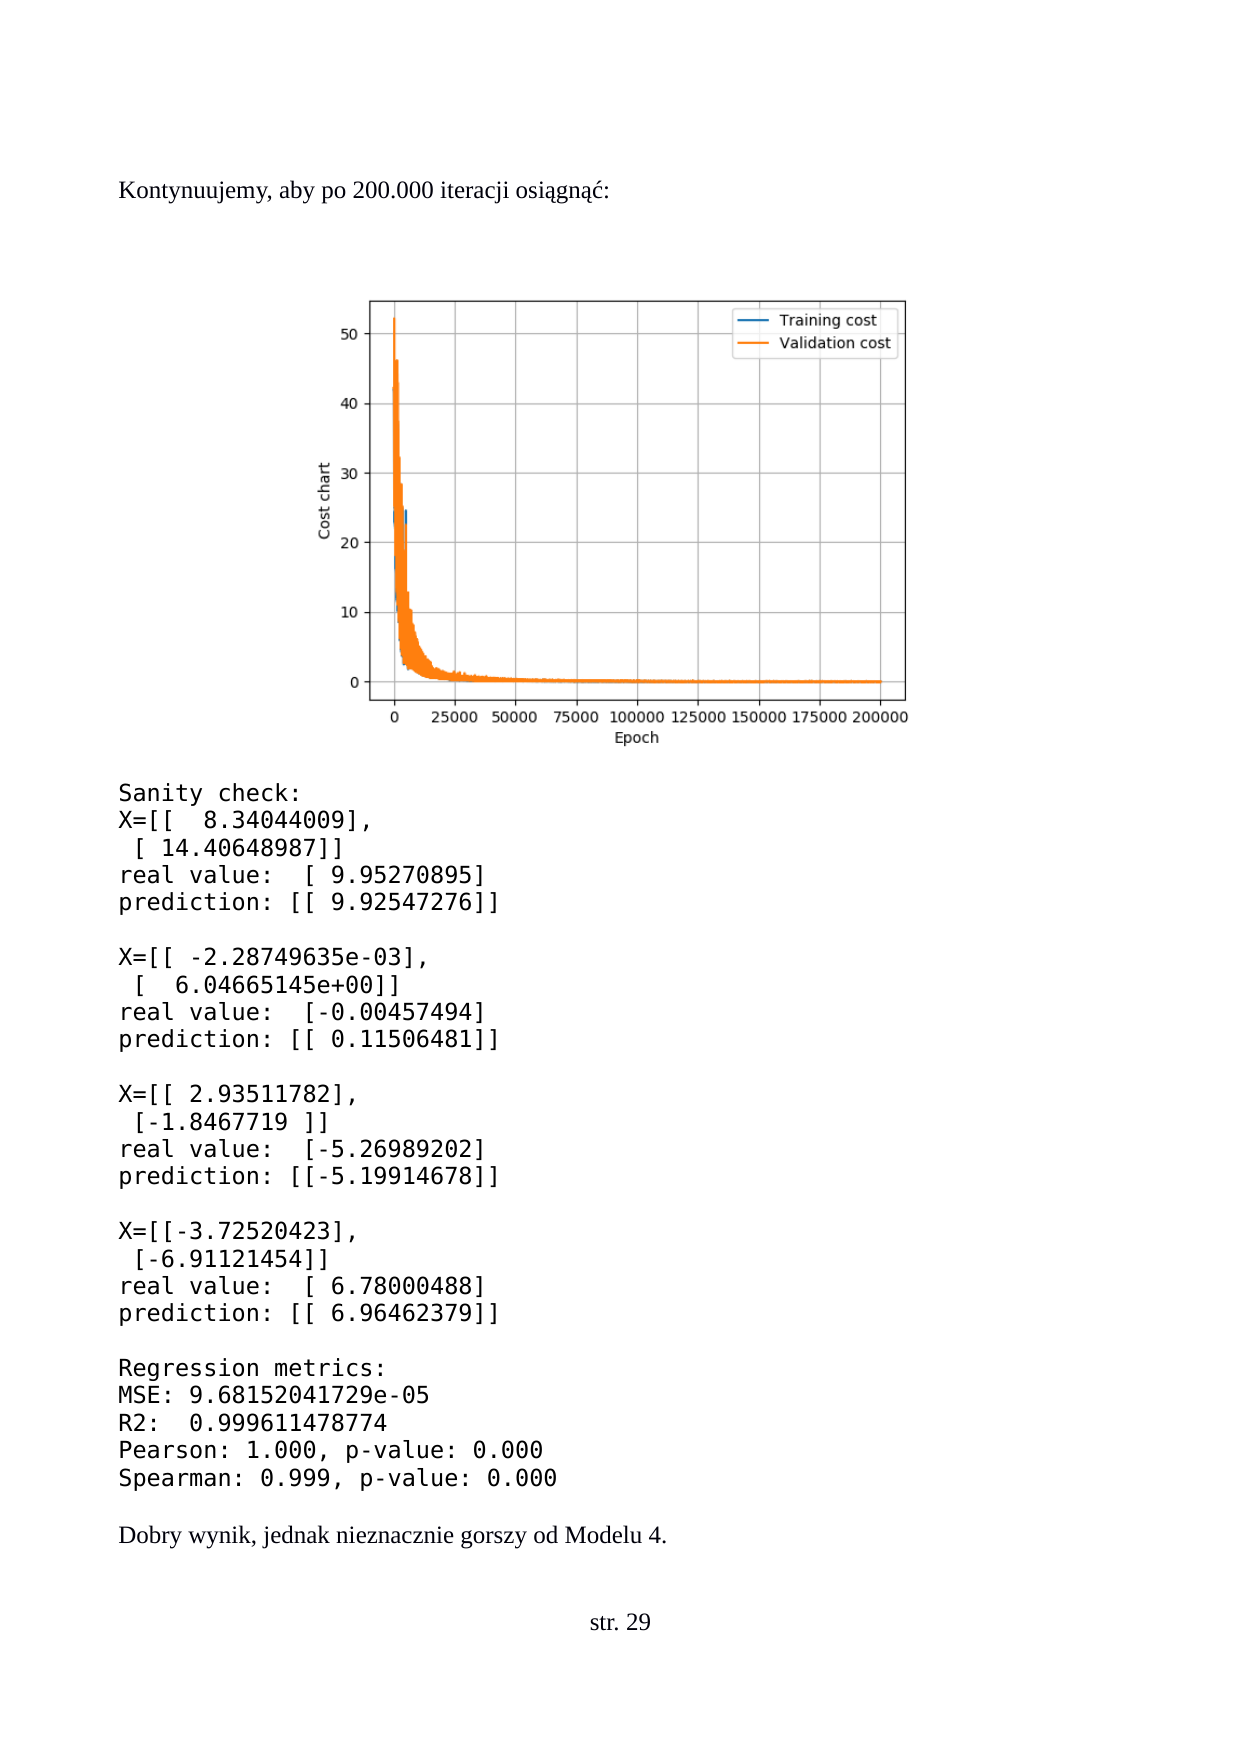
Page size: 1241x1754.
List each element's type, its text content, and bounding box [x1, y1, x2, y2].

text [ 14.40648987]] [118, 834, 1122, 862]
text prediction: [[-5.19914678]] [118, 1163, 1122, 1190]
text [-6.91121454]] [118, 1245, 1122, 1272]
text Regression metrics: [118, 1355, 1122, 1382]
text real value: [-5.26989202] [118, 1136, 1122, 1163]
text Sanity check: [118, 779, 1122, 807]
text real value: [ 9.95270895] [118, 862, 1122, 889]
text R2: 0.999611478774 [118, 1409, 1122, 1437]
text X=[[ 2.93511782], [118, 1081, 1122, 1108]
text prediction: [[ 9.92547276]] [118, 889, 1122, 916]
text X=[[ 8.34044009], [118, 807, 1122, 834]
text Spearman: 0.999, p-value: 0.000 [118, 1464, 1122, 1492]
text [-1.8467719 ]] [118, 1108, 1122, 1136]
text MSE: 9.68152041729e-05 [118, 1382, 1122, 1409]
text X=[[ -2.28749635e-03], [118, 944, 1122, 971]
text X=[[-3.72520423], [118, 1218, 1122, 1245]
text prediction: [[ 0.11506481]] [118, 1026, 1122, 1053]
text Kontynuujemy, aby po 200.000 iteracji osiągnąć: [118, 176, 1122, 204]
picture [283, 238, 974, 757]
text Dobry wynik, jednak nieznacznie gorszy od Modelu 4. [118, 1520, 1122, 1549]
text Pearson: 1.000, p-value: 0.000 [118, 1437, 1122, 1464]
text prediction: [[ 6.96462379]] [118, 1300, 1122, 1327]
text real value: [ 6.78000488] [118, 1272, 1122, 1300]
text [ 6.04665145e+00]] [118, 971, 1122, 998]
text real value: [-0.00457494] [118, 998, 1122, 1026]
